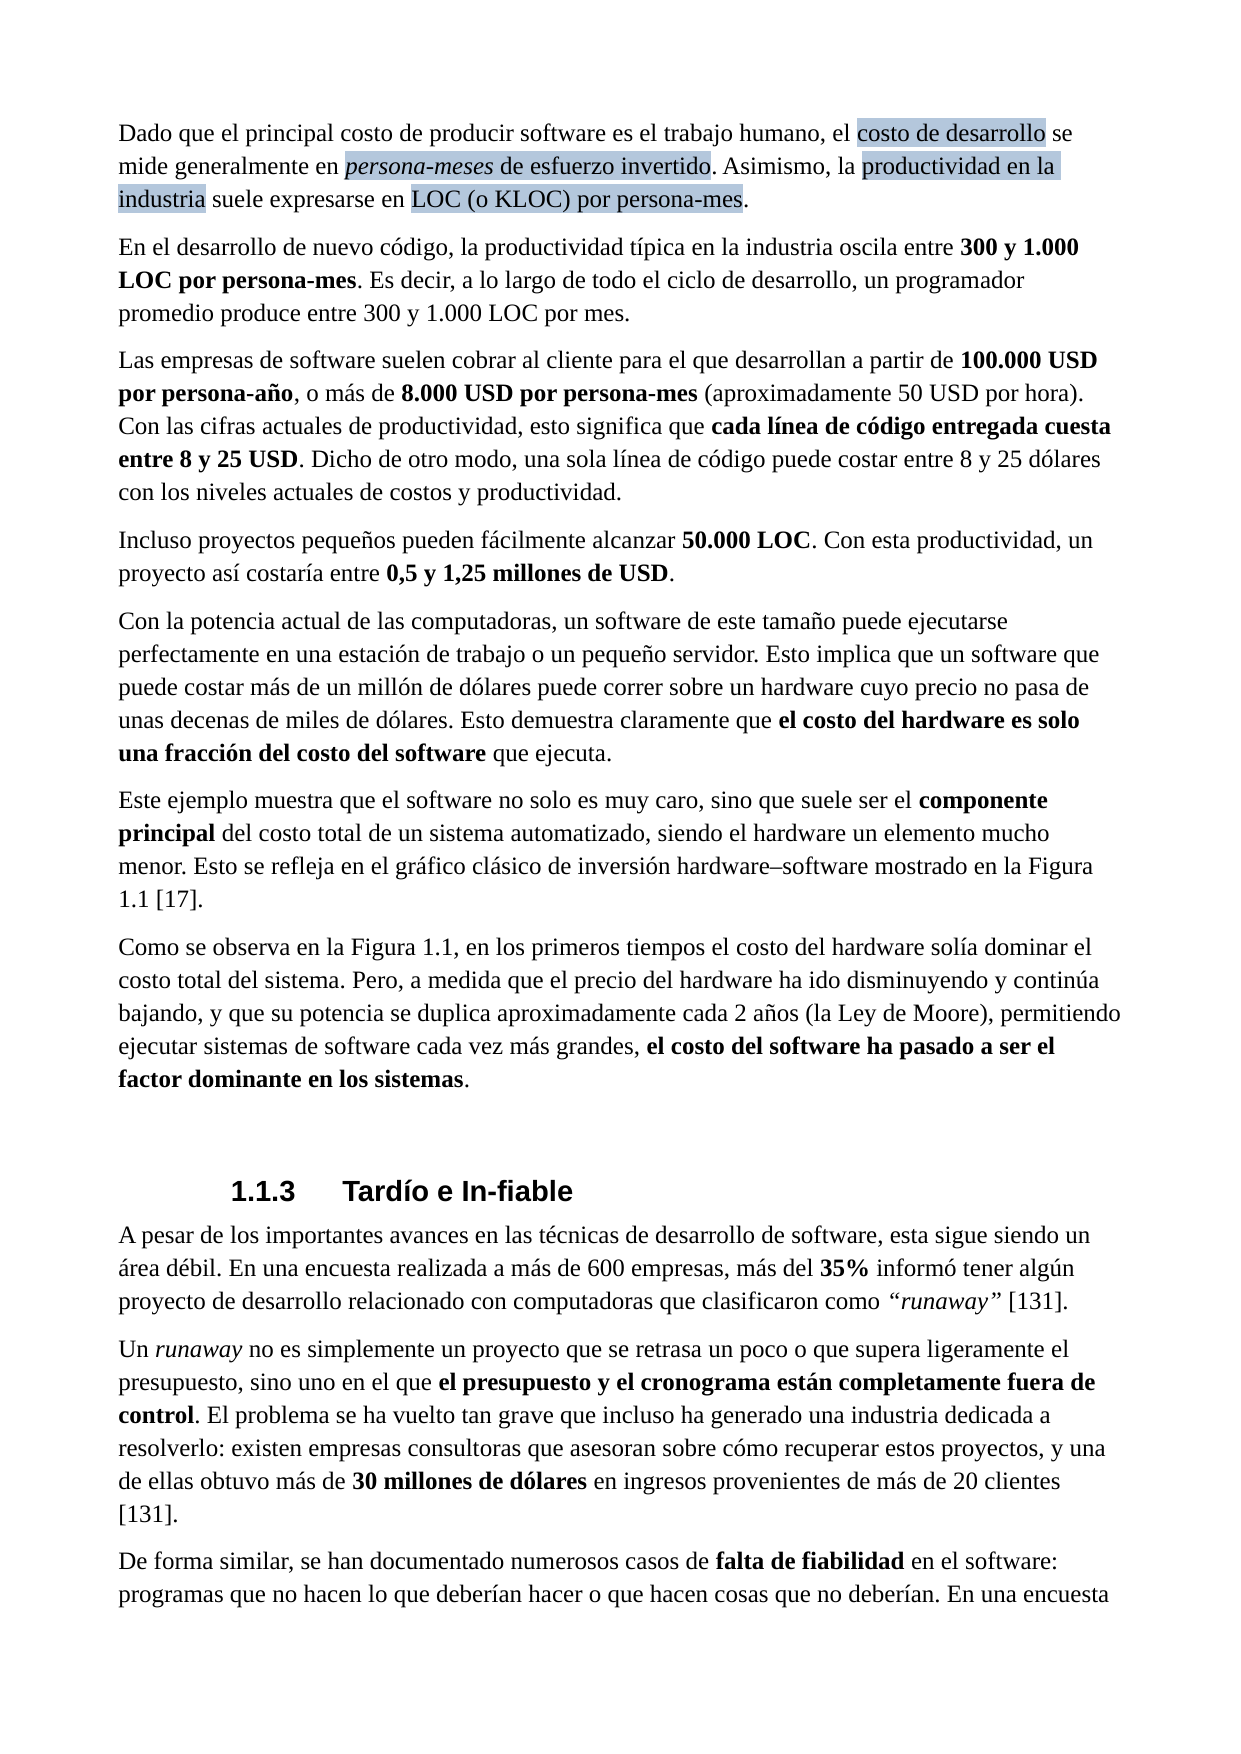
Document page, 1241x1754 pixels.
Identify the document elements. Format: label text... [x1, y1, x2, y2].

text En el desarrollo de nuevo código, la productividad típica en la industria oscila entre 300 y 1.000 LOC por persona-mes. Es decir, a lo largo de todo el ciclo de desarrollo, un programador promedio produce entre 300 y 1.000 LOC por mes. [118, 232, 1122, 327]
text Este ejemplo muestra que el software no solo es muy caro, sino que suele ser el componente principal del costo total de un sistema automatizado, siendo el hardware un elemento mucho menor. Esto se refleja en el gráfico clásico de inversión hardware–software mostrado en la Figura 1.1 [17]. [118, 785, 1122, 913]
text Con la potencia actual de las computadoras, un software de este tamaño puede ejecutarse perfectamente en una estación de trabajo o un pequeño servidor. Esto implica que un software que puede costar más de un millón de dólares puede correr sobre un hardware cuyo precio no pasa de unas decenas de miles de dólares. Esto demuestra claramente que el costo del hardware es solo una fracción del costo del software que ejecuta. [118, 606, 1122, 767]
text Un runaway no es simplemente un proyecto que se retrasa un poco o que supera ligeramente el presupuesto, sino uno en el que el presupuesto y el cronograma están completamente fuera de control. El problema se ha vuelto tan grave que incluso ha generado una industria dedicada a resolverlo: existen empresas consultoras que asesoran sobre cómo recuperar estos proyectos, y una de ellas obtuvo más de 30 millones de dólares en ingresos provenientes de más de 20 clientes [131]. [118, 1334, 1122, 1527]
text Dado que el principal costo de producir software es el trabajo humano, el costo de desarrollo se mide generalmente en persona-meses de esfuerzo invertido. Asimismo, la productividad en la industria suele expresarse en LOC (o KLOC) por persona-mes. [118, 118, 1122, 213]
subtitle Tardío e In-fiable [231, 1174, 1122, 1207]
text Incluso proyectos pequeños pueden fácilmente alcanzar 50.000 LOC. Con esta productividad, un proyecto así costaría entre 0,5 y 1,25 millones de USD. [118, 525, 1122, 587]
text De forma similar, se han documentado numerosos casos de falta de fiabilidad en el software: programas que no hacen lo que deberían hacer o que hacen cosas que no deberían. En una encuesta [118, 1546, 1122, 1608]
text Las empresas de software suelen cobrar al cliente para el que desarrollan a partir de 100.000 USD por persona-año, o más de 8.000 USD por persona-mes (aproximadamente 50 USD por hora). Con las cifras actuales de productividad, esto significa que cada línea de código entregada cuesta entre 8 y 25 USD. Dicho de otro modo, una sola línea de código puede costar entre 8 y 25 dólares con los niveles actuales de costos y productividad. [118, 345, 1122, 506]
text Como se observa en la Figura 1.1, en los primeros tiempos el costo del hardware solía dominar el costo total del sistema. Pero, a medida que el precio del hardware ha ido disminuyendo y continúa bajando, y que su potencia se duplica aproximadamente cada 2 años (la Ley de Moore), permitiendo ejecutar sistemas de software cada vez más grandes, el costo del software ha pasado a ser el factor dominante en los sistemas. [118, 932, 1122, 1093]
text A pesar de los importantes avances en las técnicas de desarrollo de software, esta sigue siendo un área débil. En una encuesta realizada a más de 600 empresas, más del 35% informó tener algún proyecto de desarrollo relacionado con computadoras que clasificaron como “runaway” [131]. [118, 1220, 1122, 1315]
